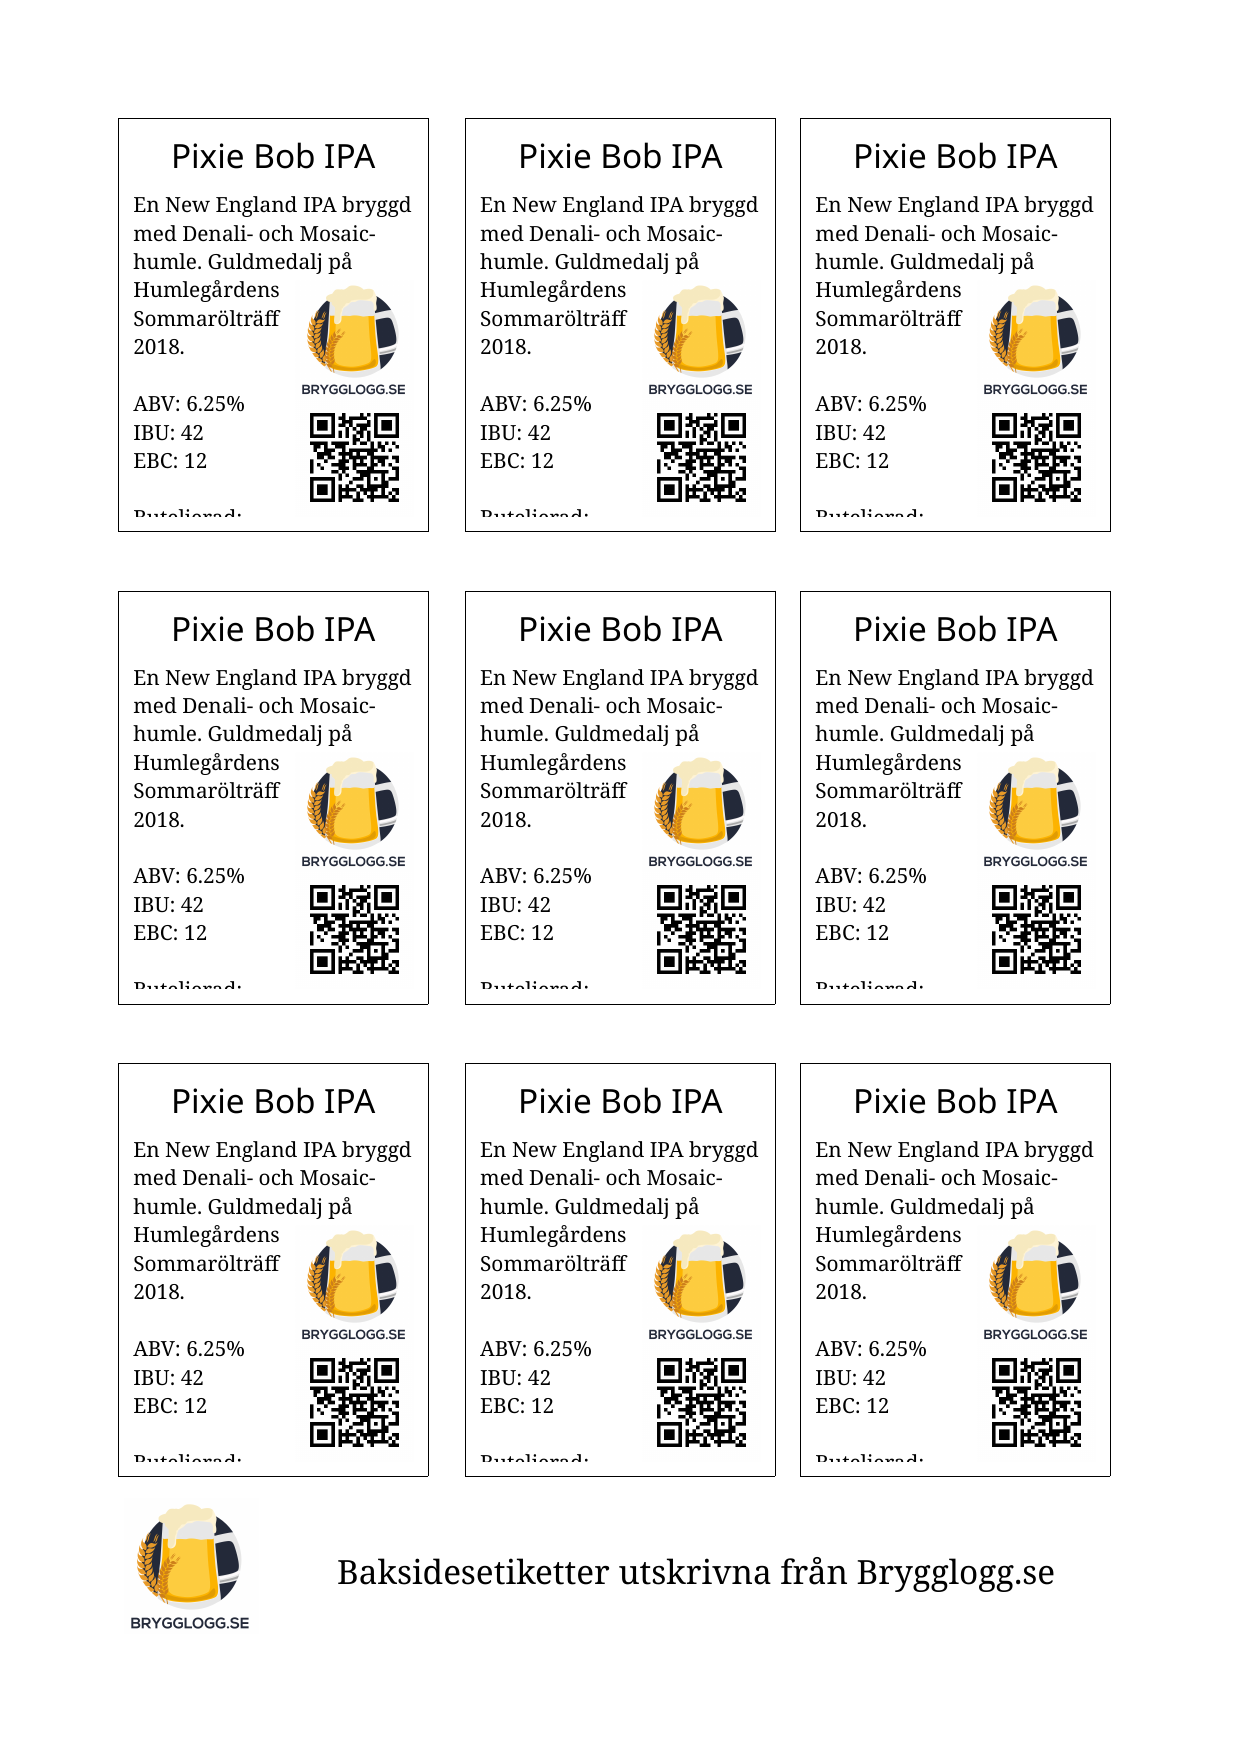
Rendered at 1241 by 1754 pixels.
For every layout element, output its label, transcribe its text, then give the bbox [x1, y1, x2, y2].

text EBC: 12 [480, 1391, 642, 1419]
text EBC: 12 [133, 918, 295, 947]
text IBU: 42 [480, 890, 642, 918]
picture [642, 1225, 761, 1462]
text ABV: 6.25% [815, 1334, 977, 1363]
text ABV: 6.25% [815, 862, 977, 890]
text EBC: 12 [815, 1391, 977, 1419]
picture [642, 280, 761, 517]
picture [295, 280, 414, 517]
text IBU: 42 [480, 418, 642, 446]
text ABV: 6.25% [133, 862, 295, 890]
text Baksidesetiketter utskrivna från Brygglogg.se [289, 1548, 1104, 1594]
text Buteljerad: [133, 503, 295, 517]
text Buteljerad: [133, 975, 295, 989]
text En New England IPA bryggd med Denali- och Mosaic-humle. Guldmedalj på Humlegårdens Sommarölträff 2018. [480, 190, 760, 361]
picture [977, 280, 1096, 517]
text ABV: 6.25% [480, 1334, 642, 1363]
text EBC: 12 [815, 918, 977, 947]
text Pixie Bob IPA [815, 1078, 1095, 1123]
text IBU: 42 [133, 1363, 295, 1391]
text Buteljerad: [815, 503, 977, 517]
text EBC: 12 [133, 1391, 295, 1419]
picture [295, 1225, 414, 1462]
picture [977, 1225, 1096, 1462]
text En New England IPA bryggd med Denali- och Mosaic-humle. Guldmedalj på Humlegårdens Sommarölträff 2018. [480, 1135, 760, 1306]
text Pixie Bob IPA [815, 605, 1095, 651]
text Buteljerad: [815, 1448, 977, 1462]
text ABV: 6.25% [133, 389, 295, 418]
text Pixie Bob IPA [133, 605, 413, 651]
text En New England IPA bryggd med Denali- och Mosaic-humle. Guldmedalj på Humlegårdens Sommarölträff 2018. [133, 190, 413, 361]
text IBU: 42 [133, 418, 295, 446]
text En New England IPA bryggd med Denali- och Mosaic-humle. Guldmedalj på Humlegårdens Sommarölträff 2018. [815, 190, 1095, 361]
text Buteljerad: [815, 975, 977, 989]
text EBC: 12 [815, 446, 977, 474]
text ABV: 6.25% [480, 862, 642, 890]
text Pixie Bob IPA [815, 133, 1095, 178]
text ABV: 6.25% [133, 1334, 295, 1363]
text Buteljerad: [480, 503, 642, 517]
text En New England IPA bryggd med Denali- och Mosaic-humle. Guldmedalj på Humlegårdens Sommarölträff 2018. [133, 1135, 413, 1306]
text Pixie Bob IPA [480, 1078, 760, 1123]
picture [642, 752, 761, 989]
text ABV: 6.25% [480, 389, 642, 418]
text En New England IPA bryggd med Denali- och Mosaic-humle. Guldmedalj på Humlegårdens Sommarölträff 2018. [480, 663, 760, 833]
text IBU: 42 [133, 890, 295, 918]
text IBU: 42 [815, 418, 977, 446]
text Pixie Bob IPA [480, 605, 760, 651]
text EBC: 12 [133, 446, 295, 474]
text Buteljerad: [480, 975, 642, 989]
text Buteljerad: [480, 1448, 642, 1462]
text IBU: 42 [815, 1363, 977, 1391]
text En New England IPA bryggd med Denali- och Mosaic-humle. Guldmedalj på Humlegårdens Sommarölträff 2018. [815, 1135, 1095, 1306]
text IBU: 42 [815, 890, 977, 918]
text EBC: 12 [480, 446, 642, 474]
text EBC: 12 [480, 918, 642, 947]
text En New England IPA bryggd med Denali- och Mosaic-humle. Guldmedalj på Humlegårdens Sommarölträff 2018. [133, 663, 413, 833]
picture [123, 1498, 259, 1634]
text Buteljerad: [133, 1448, 295, 1462]
text En New England IPA bryggd med Denali- och Mosaic-humle. Guldmedalj på Humlegårdens Sommarölträff 2018. [815, 663, 1095, 833]
text Pixie Bob IPA [480, 133, 760, 178]
text Pixie Bob IPA [133, 1078, 413, 1123]
text ABV: 6.25% [815, 389, 977, 418]
text IBU: 42 [480, 1363, 642, 1391]
picture [295, 752, 414, 989]
picture [977, 752, 1096, 989]
text Pixie Bob IPA [133, 133, 413, 178]
